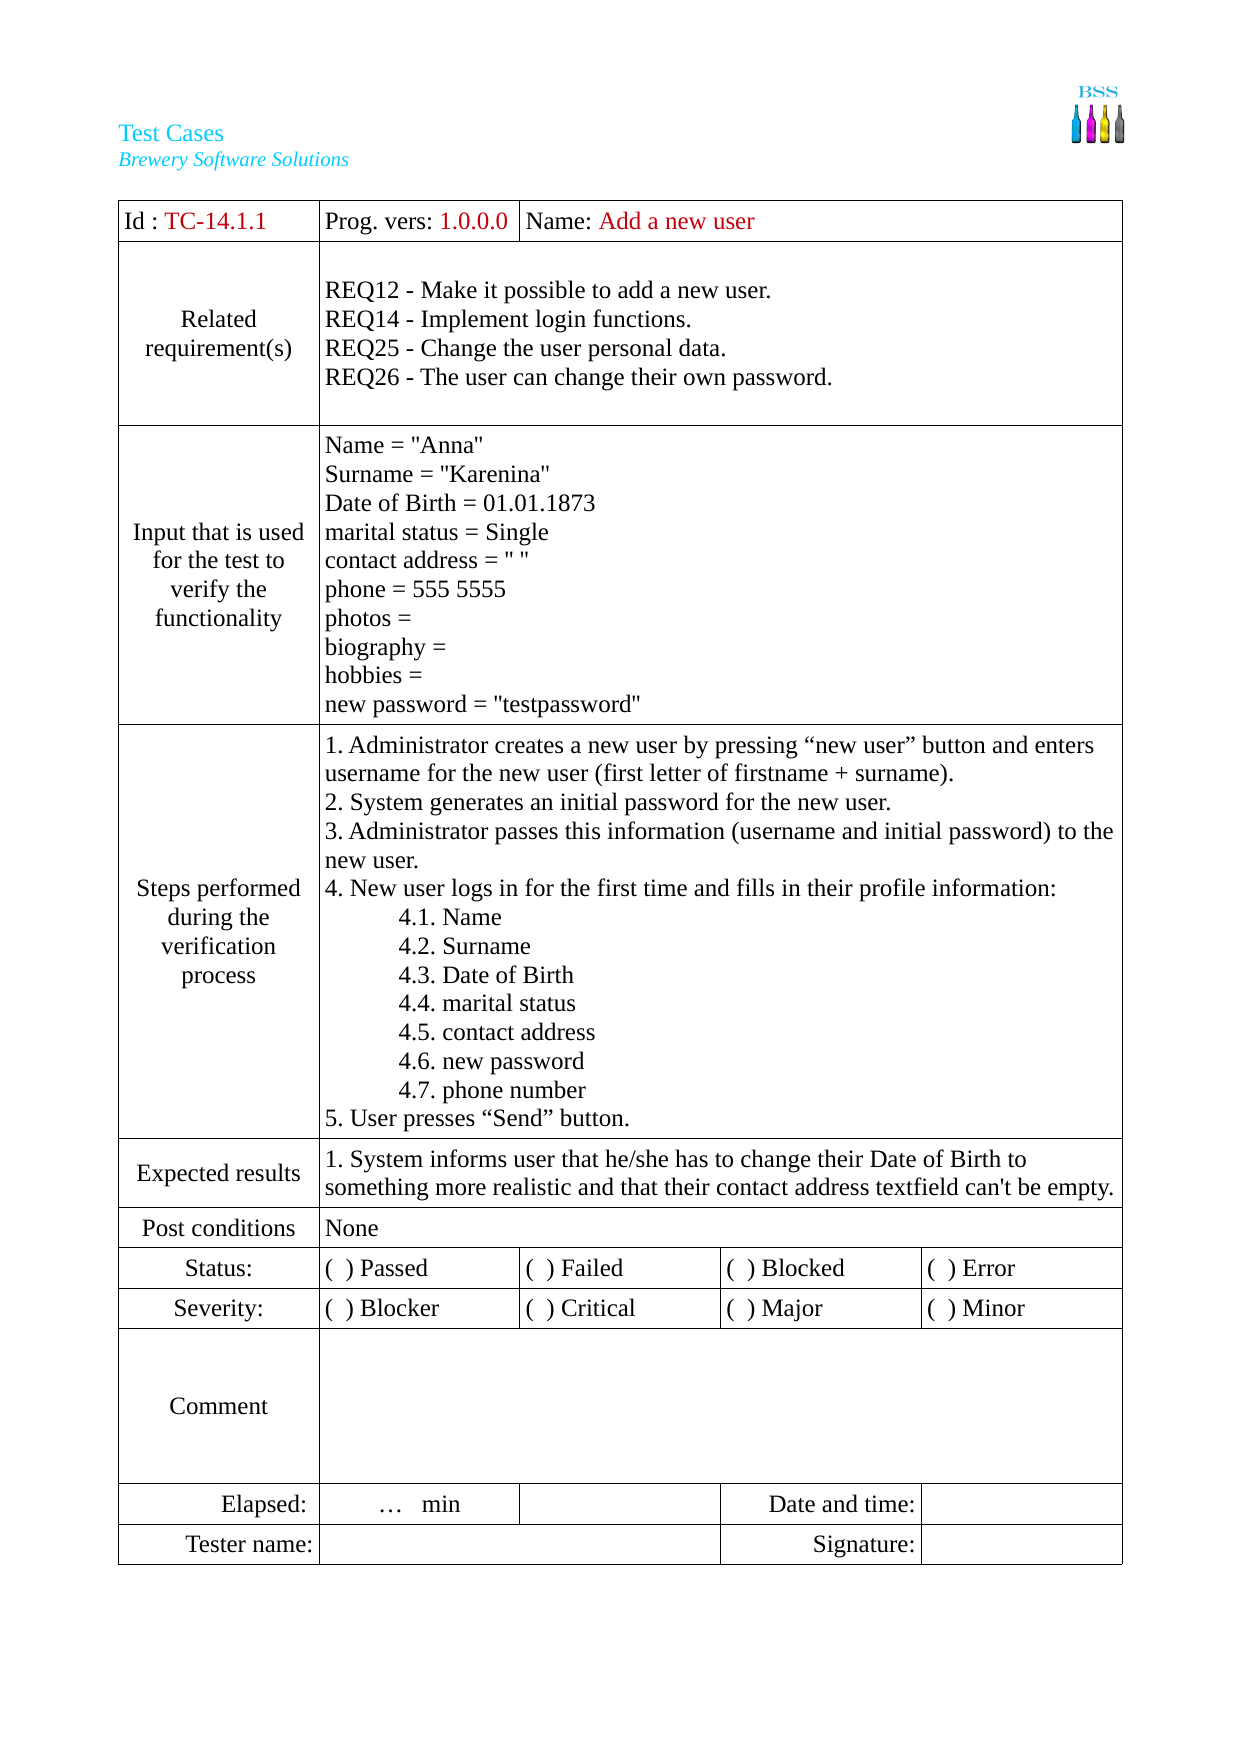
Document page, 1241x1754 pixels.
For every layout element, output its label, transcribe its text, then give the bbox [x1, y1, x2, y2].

table_cell Expected results [119, 1139, 319, 1207]
table_cell None [320, 1208, 1122, 1247]
table_header Prog. vers: 1.0.0.0 [320, 201, 519, 241]
table_cell ( ) Minor [922, 1289, 1122, 1328]
table_cell Signature: [721, 1525, 921, 1564]
table_cell Tester name: [119, 1525, 319, 1564]
table_header Name: Add a new user [520, 201, 1122, 241]
table_cell [320, 1329, 1122, 1483]
picture [1063, 79, 1133, 149]
table_cell ( ) Major [721, 1289, 921, 1328]
table_cell Post conditions [119, 1208, 319, 1247]
table_cell Related requirement(s) [119, 242, 319, 425]
table_cell … min [320, 1484, 519, 1523]
table_cell ( ) Failed [520, 1248, 720, 1288]
table_cell [520, 1484, 720, 1523]
table_cell ( ) Blocked [721, 1248, 921, 1288]
table_cell [922, 1484, 1122, 1523]
table_cell Comment [119, 1329, 319, 1483]
table_cell Name = ''Anna'' Surname = ''Karenina'' Date of Birth = 01.01.1873 marital status = Single contact address = '' '' phone = 555 5555 photos = biography = hobbies = new password = ''testpassword'' [320, 426, 1122, 724]
table_cell Input that is used for the test to verify the functionality [119, 426, 319, 724]
table_cell Elapsed: [119, 1484, 319, 1523]
table_cell Steps performed during the verification process [119, 725, 319, 1138]
table_cell 1. System informs user that he/she has to change their Date of Birth to something more realistic and that their contact address textfield can't be empty. [320, 1139, 1122, 1207]
table_cell ( ) Error [922, 1248, 1122, 1288]
table_header Id : TC-14.1.1 [119, 201, 319, 241]
table_cell Severity: [119, 1289, 319, 1328]
table_cell Date and time: [721, 1484, 921, 1523]
table_cell ( ) Blocker [320, 1289, 519, 1328]
table_cell [320, 1525, 720, 1564]
table_cell Status: [119, 1248, 319, 1288]
table_cell REQ12 - Make it possible to add a new user. REQ14 - Implement login functions. REQ25 - Change the user personal data. REQ26 - The user can change their own password. [320, 242, 1122, 425]
table_cell ( ) Passed [320, 1248, 519, 1288]
table_cell [922, 1525, 1122, 1564]
table_cell ( ) Critical [520, 1289, 720, 1328]
table_cell 1. Administrator creates a new user by pressing “new user” button and enters username for the new user (first letter of firstname + surname). 2. System generates an initial password for the new user. 3. Administrator passes this information (username and initial password) to the new user. 4. New user logs in for the first time and fills in their profile information: 4.1. Name 4.2. Surname 4.3. Date of Birth 4.4. marital status 4.5. contact address 4.6. new password 4.7. phone number 5. User presses “Send” button. [320, 725, 1122, 1138]
